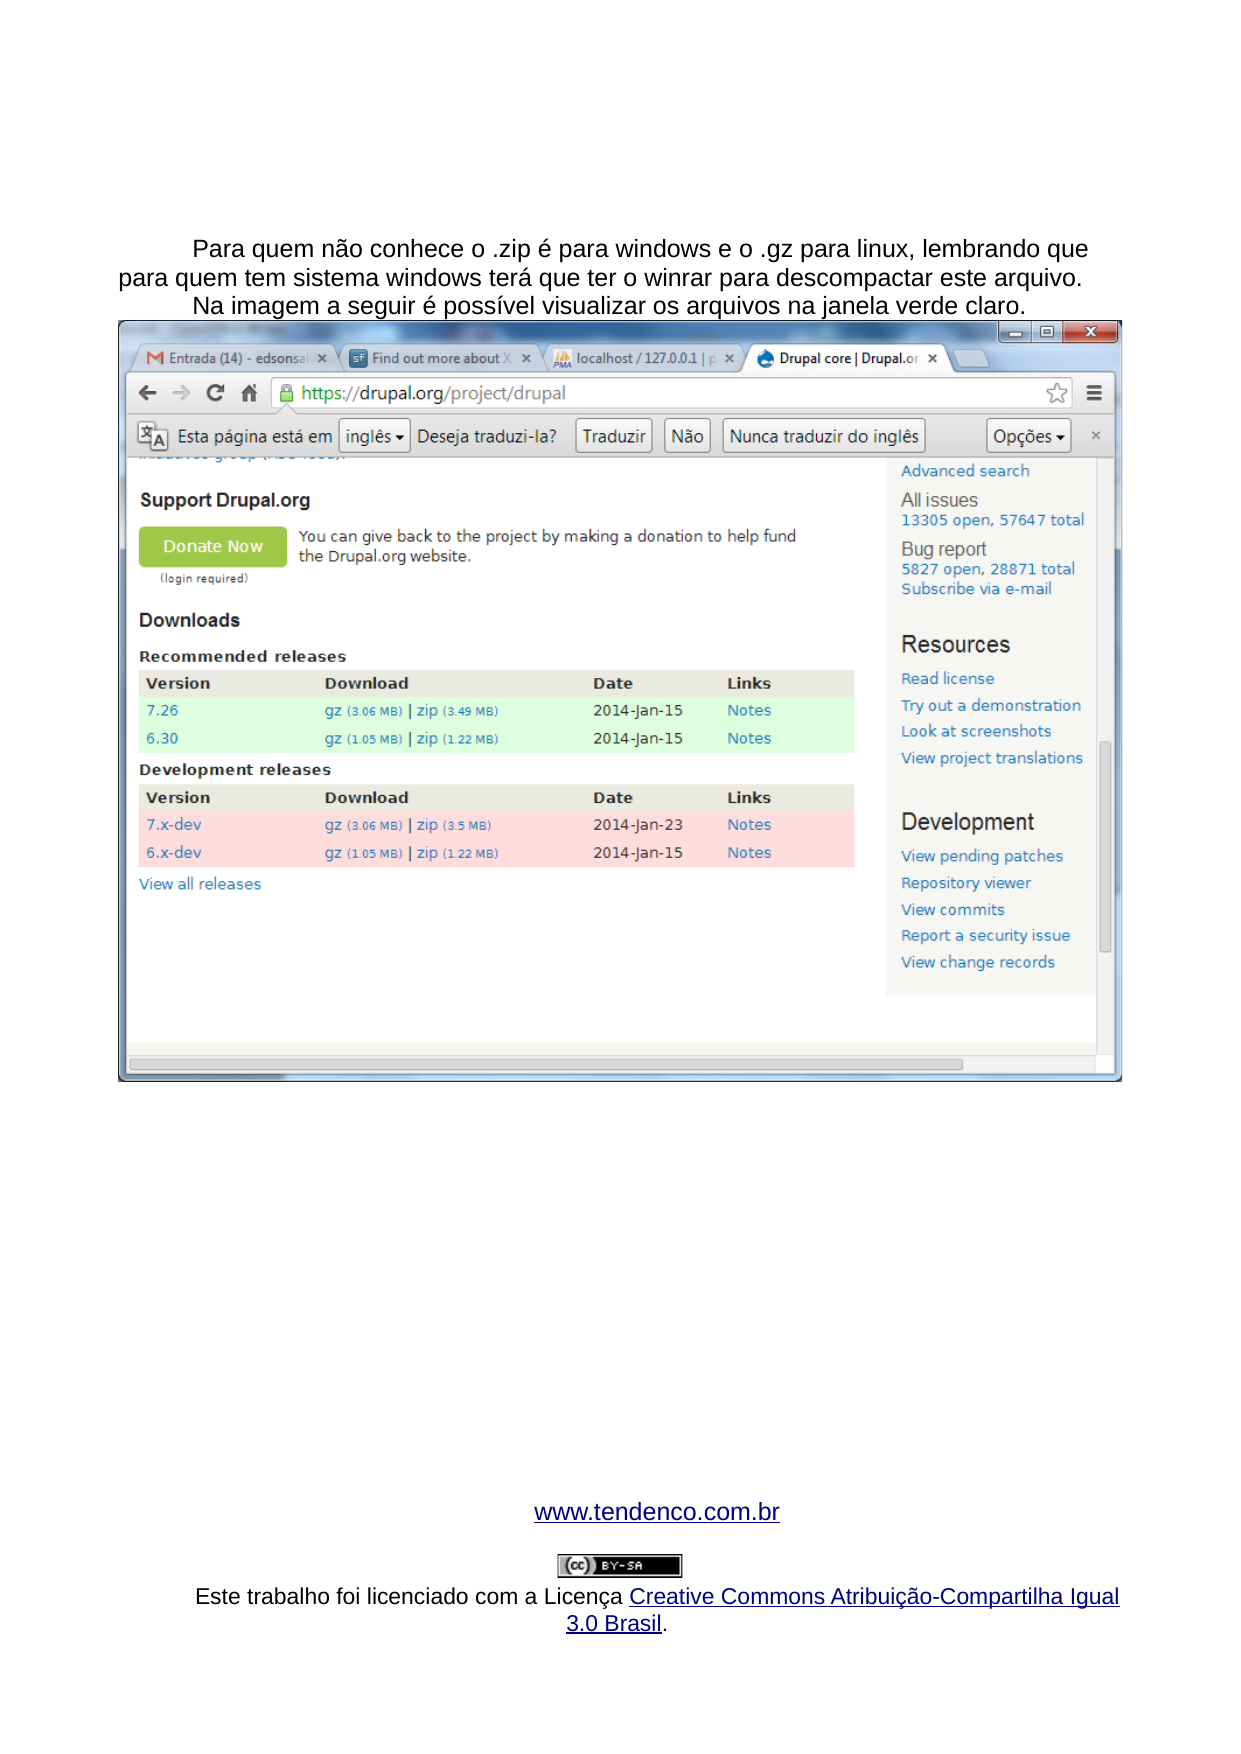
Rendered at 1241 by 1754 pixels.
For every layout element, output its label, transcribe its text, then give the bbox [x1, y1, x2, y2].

picture [557, 1554, 683, 1578]
text Na imagem a seguir é possível visualizar os arquivos na janela verde claro. [118, 291, 1122, 320]
text Para quem não conhece o .zip é para windows e o .gz para linux, lembrando que para quem tem sistema windows terá que ter o winrar para descompactar este arquivo. [118, 234, 1122, 291]
picture [118, 320, 1123, 1082]
